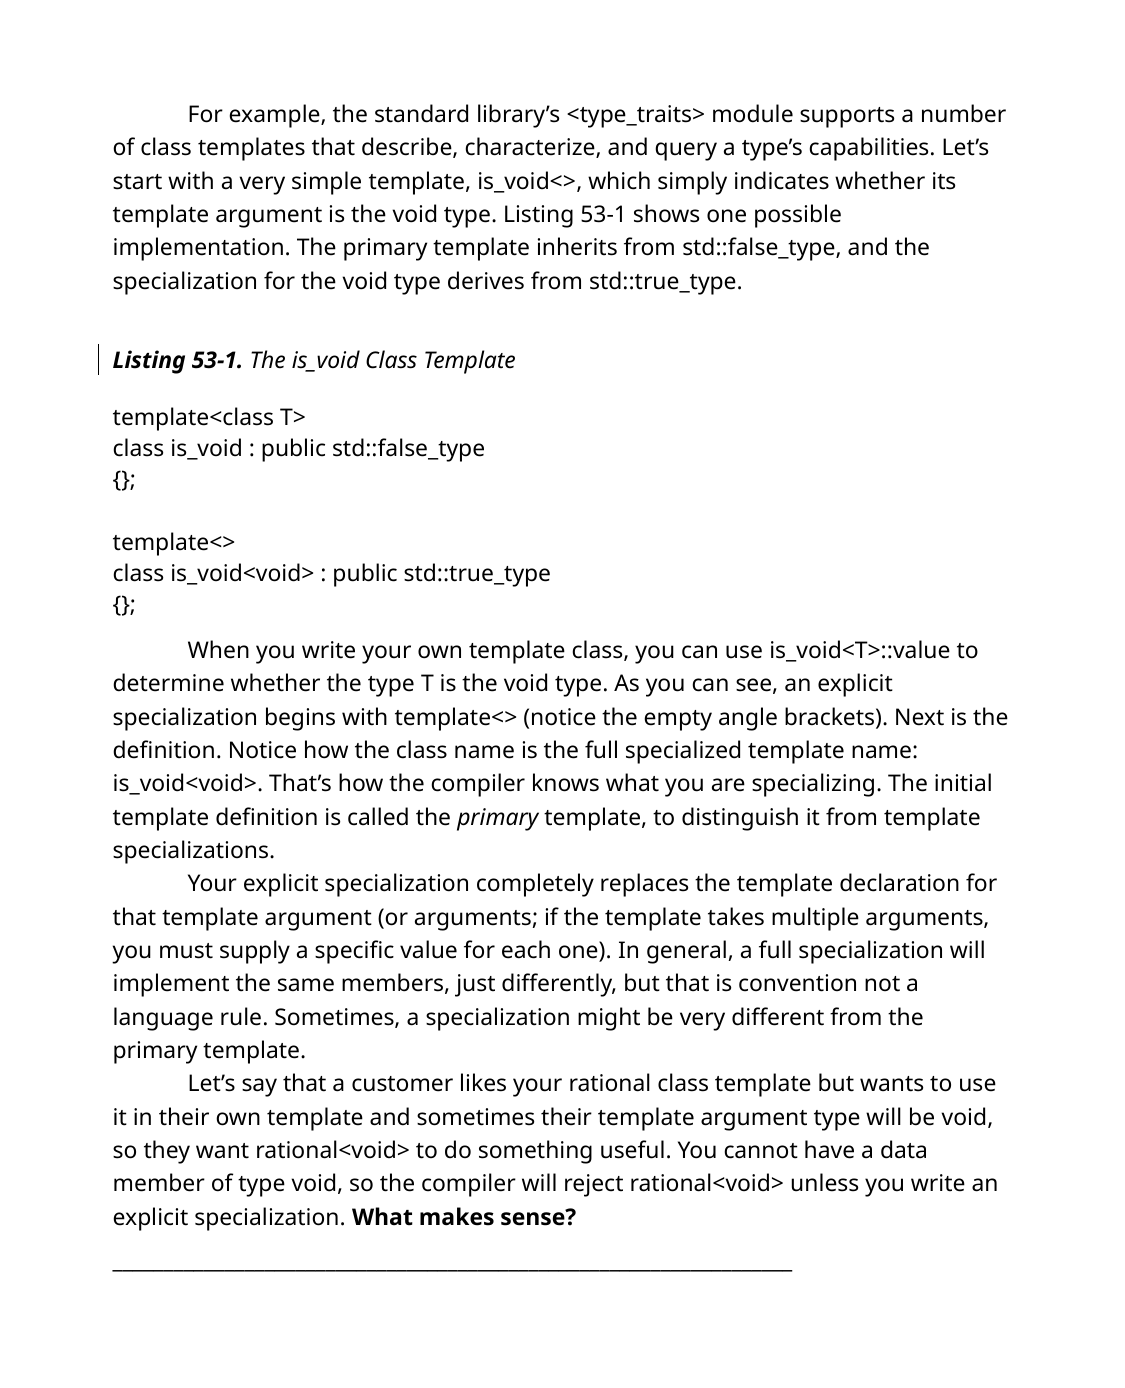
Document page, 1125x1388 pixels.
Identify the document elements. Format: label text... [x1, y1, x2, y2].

text template<> [112, 526, 1012, 557]
text {}; [112, 588, 1012, 619]
text template<class T> [112, 401, 1012, 432]
text class is_void : public std::false_type [112, 432, 1012, 463]
text For example, the standard library’s <type_traits> module supports a number of class templates that describe, characterize, and query a type’s capabilities. Let’s start with a very simple template, is_void<>, which simply indicates whether its template argument is the void type. Listing 53-1 shows one possible implementation. The primary template inherits from std::false_type, and the specialization for the void type derives from std::true_type. [112, 96, 1012, 296]
text Let’s say that a customer likes your rational class template but wants to use it in their own template and sometimes their template argument type will be void, so they want rational<void> to do something useful. You cannot have a data member of type void, so the compiler will reject rational<void> unless you write an explicit specialization. What makes sense? [112, 1065, 1012, 1232]
text {}; [112, 463, 1012, 494]
text Listing 53-1. The is_void Class Template [112, 344, 1012, 375]
text When you write your own template class, you can use is_void<T>::value to determine whether the type T is the void type. As you can see, an explicit specialization begins with template<> (notice the empty angle brackets). Next is the definition. Notice how the class name is the full specialized template name: is_void<void>. That’s how the compiler knows what you are specializing. The initial template definition is called the primary template, to distinguish it from template specializations. [112, 632, 1012, 865]
list ___________________________________________________________________ [112, 1244, 892, 1276]
text class is_void<void> : public std::true_type [112, 557, 1012, 588]
text Your explicit specialization completely replaces the template declaration for that template argument (or arguments; if the template takes multiple arguments, you must supply a specific value for each one). In general, a full specialization will implement the same members, just differently, but that is convention not a language rule. Sometimes, a specialization might be very different from the primary template. [112, 865, 1012, 1065]
